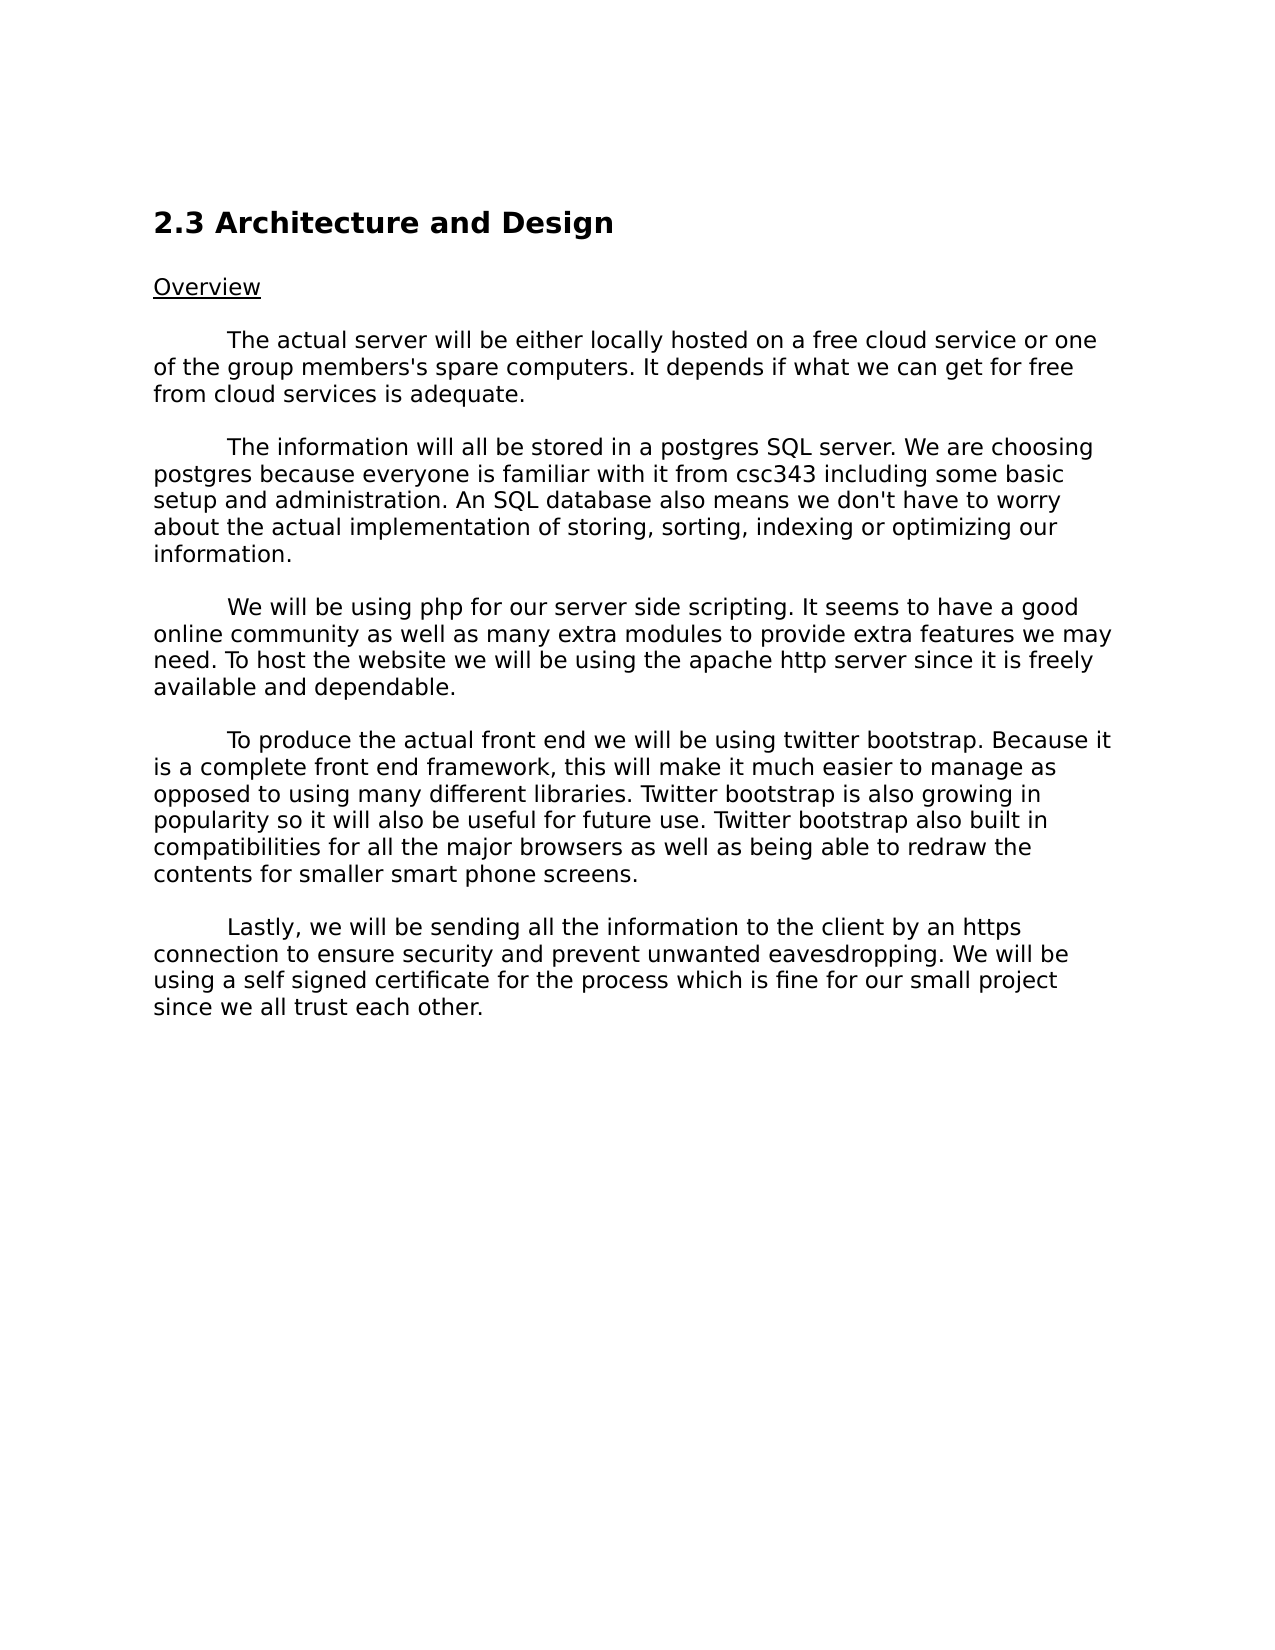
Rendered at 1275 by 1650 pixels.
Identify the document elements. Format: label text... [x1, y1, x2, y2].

text Lastly, we will be sending all the information to the client by an https connection to ensure security and prevent unwanted eavesdropping. We will be using a self signed certificate for the process which is fine for our small project since we all trust each other. [153, 914, 1122, 1021]
text We will be using php for our server side scripting. It seems to have a good online community as well as many extra modules to provide extra features we may need. To host the website we will be using the apache http server since it is freely available and dependable. [153, 594, 1122, 701]
text The information will all be stored in a postgres SQL server. We are choosing postgres because everyone is familiar with it from csc343 including some basic setup and administration. An SQL database also means we don't have to worry about the actual implementation of storing, sorting, indexing or optimizing our information. [153, 434, 1122, 568]
text To produce the actual front end we will be using twitter bootstrap. Because it is a complete front end framework, this will make it much easier to manage as opposed to using many different libraries. Twitter bootstrap is also growing in popularity so it will also be useful for future use. Twitter bootstrap also built in compatibilities for all the major browsers as well as being able to redraw the contents for smaller smart phone screens. [153, 728, 1122, 888]
text 2.3 Architecture and Design [153, 206, 1122, 240]
text Overview [153, 274, 1122, 301]
text The actual server will be either locally hosted on a free cloud service or one of the group members's spare computers. It depends if what we can get for free from cloud services is adequate. [153, 328, 1122, 408]
